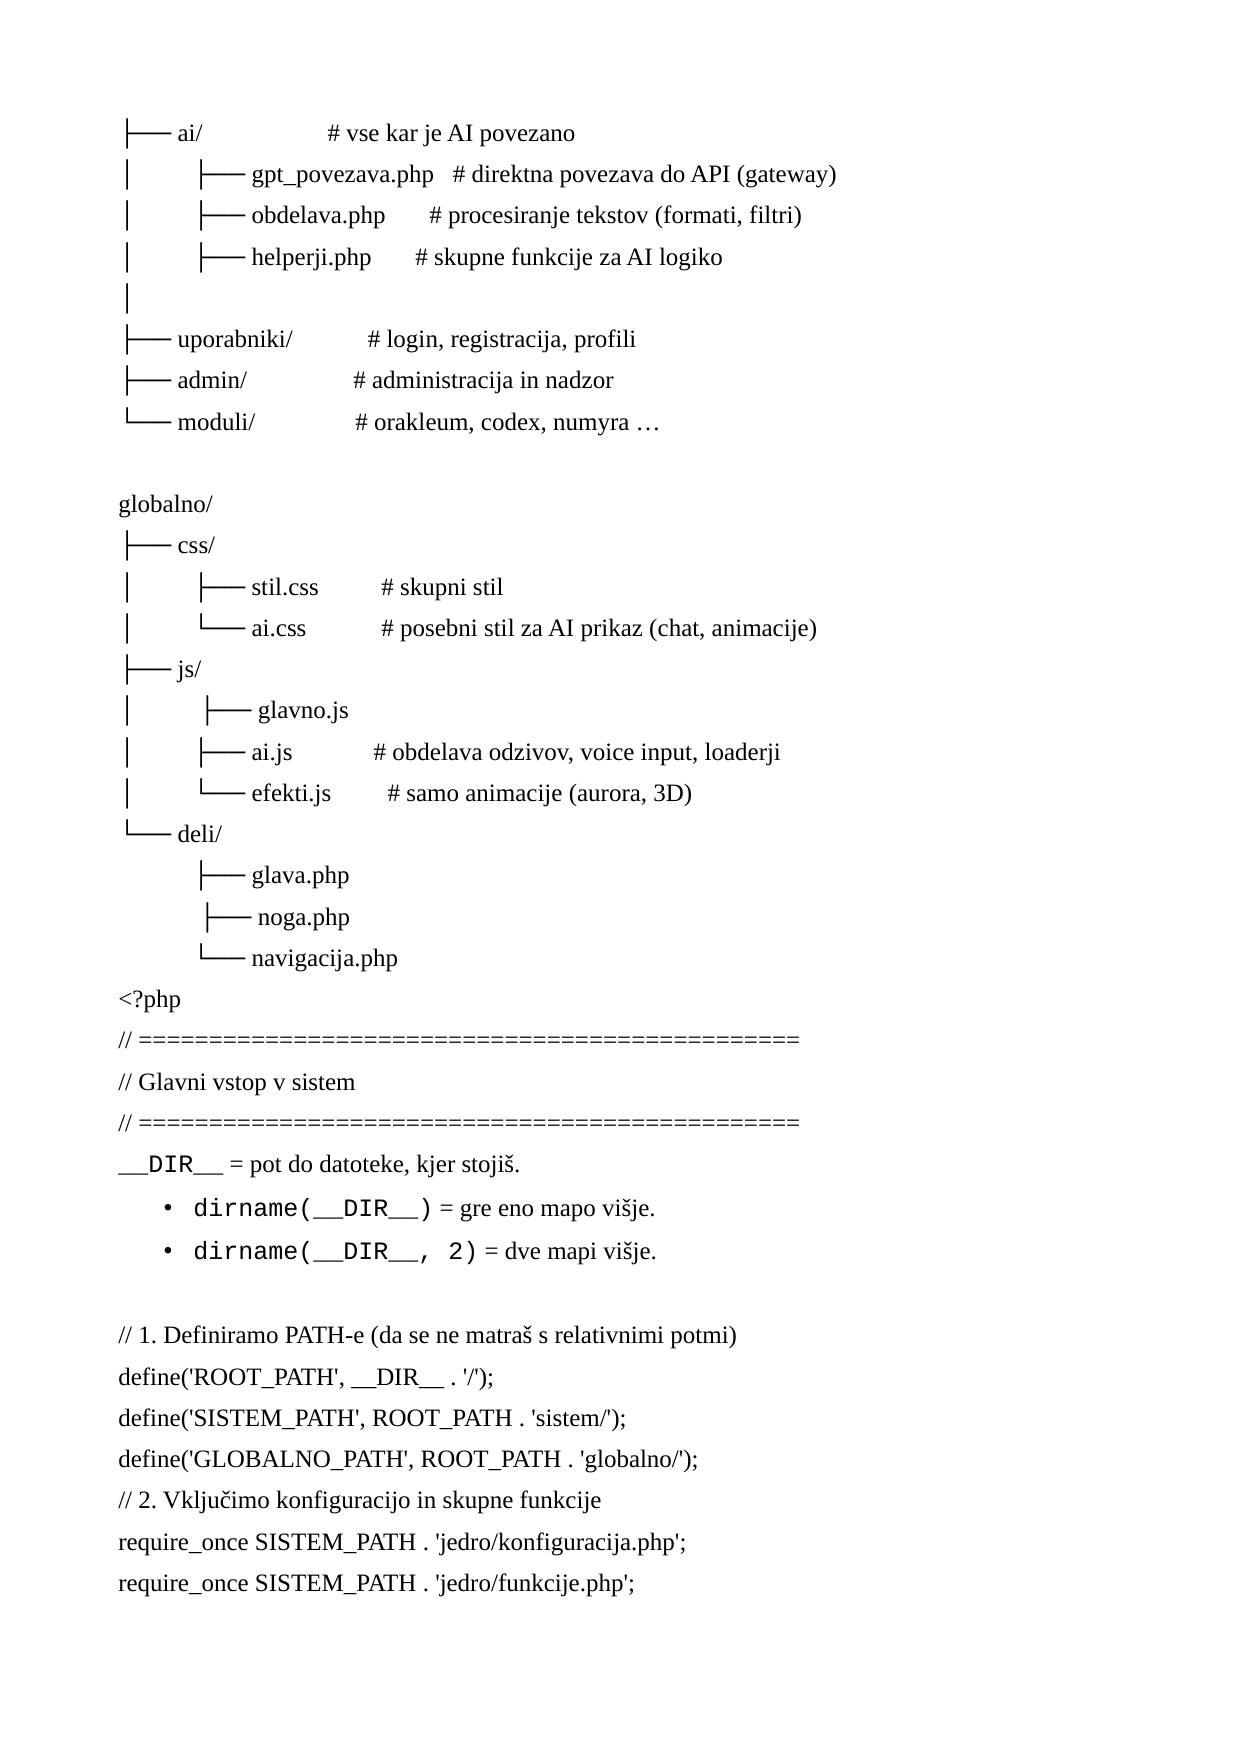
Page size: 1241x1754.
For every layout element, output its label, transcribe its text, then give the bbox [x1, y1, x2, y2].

text ├── noga.php [208, 902, 1122, 931]
text ├── noga.php [118, 902, 206, 931]
text define('SISTEM_PATH', ROOT_PATH . 'sistem/'); [118, 1403, 1122, 1432]
text │ ├── obdelava.php # procesiranje tekstov (formati, filtri) [128, 201, 200, 229]
text │ ├── glavno.js [208, 696, 1122, 724]
text ├── admin/ # administracija in nadzor [128, 366, 1122, 394]
text define('ROOT_PATH', __DIR__ . '/'); [118, 1362, 1122, 1391]
text │ └── ai.css # posebni stil za AI prikaz (chat, animacije) [128, 613, 1122, 642]
text └── navigacija.php [118, 943, 1122, 972]
text │ [128, 283, 1122, 312]
text ├── js/ [128, 654, 1122, 683]
text │ ├── ai.js # obdelava odzivov, voice input, loaderji [202, 737, 1122, 766]
text // =============================================== [118, 1026, 1122, 1054]
text │ ├── ai.js # obdelava odzivov, voice input, loaderji [128, 737, 200, 766]
text globalno/ [118, 489, 1122, 518]
text │ ├── gpt_povezava.php # direktna povezava do API (gateway) [128, 159, 200, 188]
text ├── ai/ # vse kar je AI povezano [128, 118, 1122, 147]
text └── moduli/ # orakleum, codex, numyra … [118, 407, 1122, 436]
text // 2. Vključimo konfiguracijo in skupne funkcije [118, 1486, 1122, 1514]
text ├── css/ [118, 531, 126, 559]
text define('GLOBALNO_PATH', ROOT_PATH . 'globalno/'); [118, 1444, 1122, 1473]
text │ ├── helperji.php # skupne funkcije za AI logiko [202, 242, 1122, 271]
text ├── js/ [118, 654, 126, 683]
text ├── uporabniki/ # login, registracija, profili [128, 324, 1122, 353]
text │ [118, 283, 126, 312]
text // 1. Definiramo PATH-e (da se ne matraš s relativnimi potmi) [118, 1321, 1122, 1349]
text │ └── efekti.js # samo animacije (aurora, 3D) [128, 778, 1122, 807]
text │ ├── glavno.js [128, 696, 206, 724]
text ├── glava.php [202, 861, 1122, 889]
text require_once SISTEM_PATH . 'jedro/konfiguracija.php'; [118, 1527, 1122, 1556]
text // Glavni vstop v sistem [118, 1067, 1122, 1096]
text ├── glava.php [118, 861, 200, 889]
text └── deli/ [118, 819, 1122, 848]
text <?php [118, 984, 1122, 1013]
text │ ├── gpt_povezava.php # direktna povezava do API (gateway) [202, 159, 1122, 188]
text __DIR__ = pot do datoteke, kjer stojiš. [118, 1149, 1122, 1180]
text │ ├── helperji.php # skupne funkcije za AI logiko [128, 242, 200, 271]
text │ ├── stil.css # skupni stil [202, 572, 1122, 601]
text // =============================================== [118, 1108, 1122, 1137]
text ├── css/ [128, 531, 1122, 559]
text require_once SISTEM_PATH . 'jedro/funkcije.php'; [118, 1568, 1122, 1597]
text │ ├── stil.css # skupni stil [128, 572, 200, 601]
list dirname(__DIR__) = gre eno mapo višje. [164, 1193, 1122, 1223]
text │ ├── obdelava.php # procesiranje tekstov (formati, filtri) [202, 201, 1122, 229]
list dirname(__DIR__, 2) = dve mapi višje. [164, 1236, 1122, 1267]
